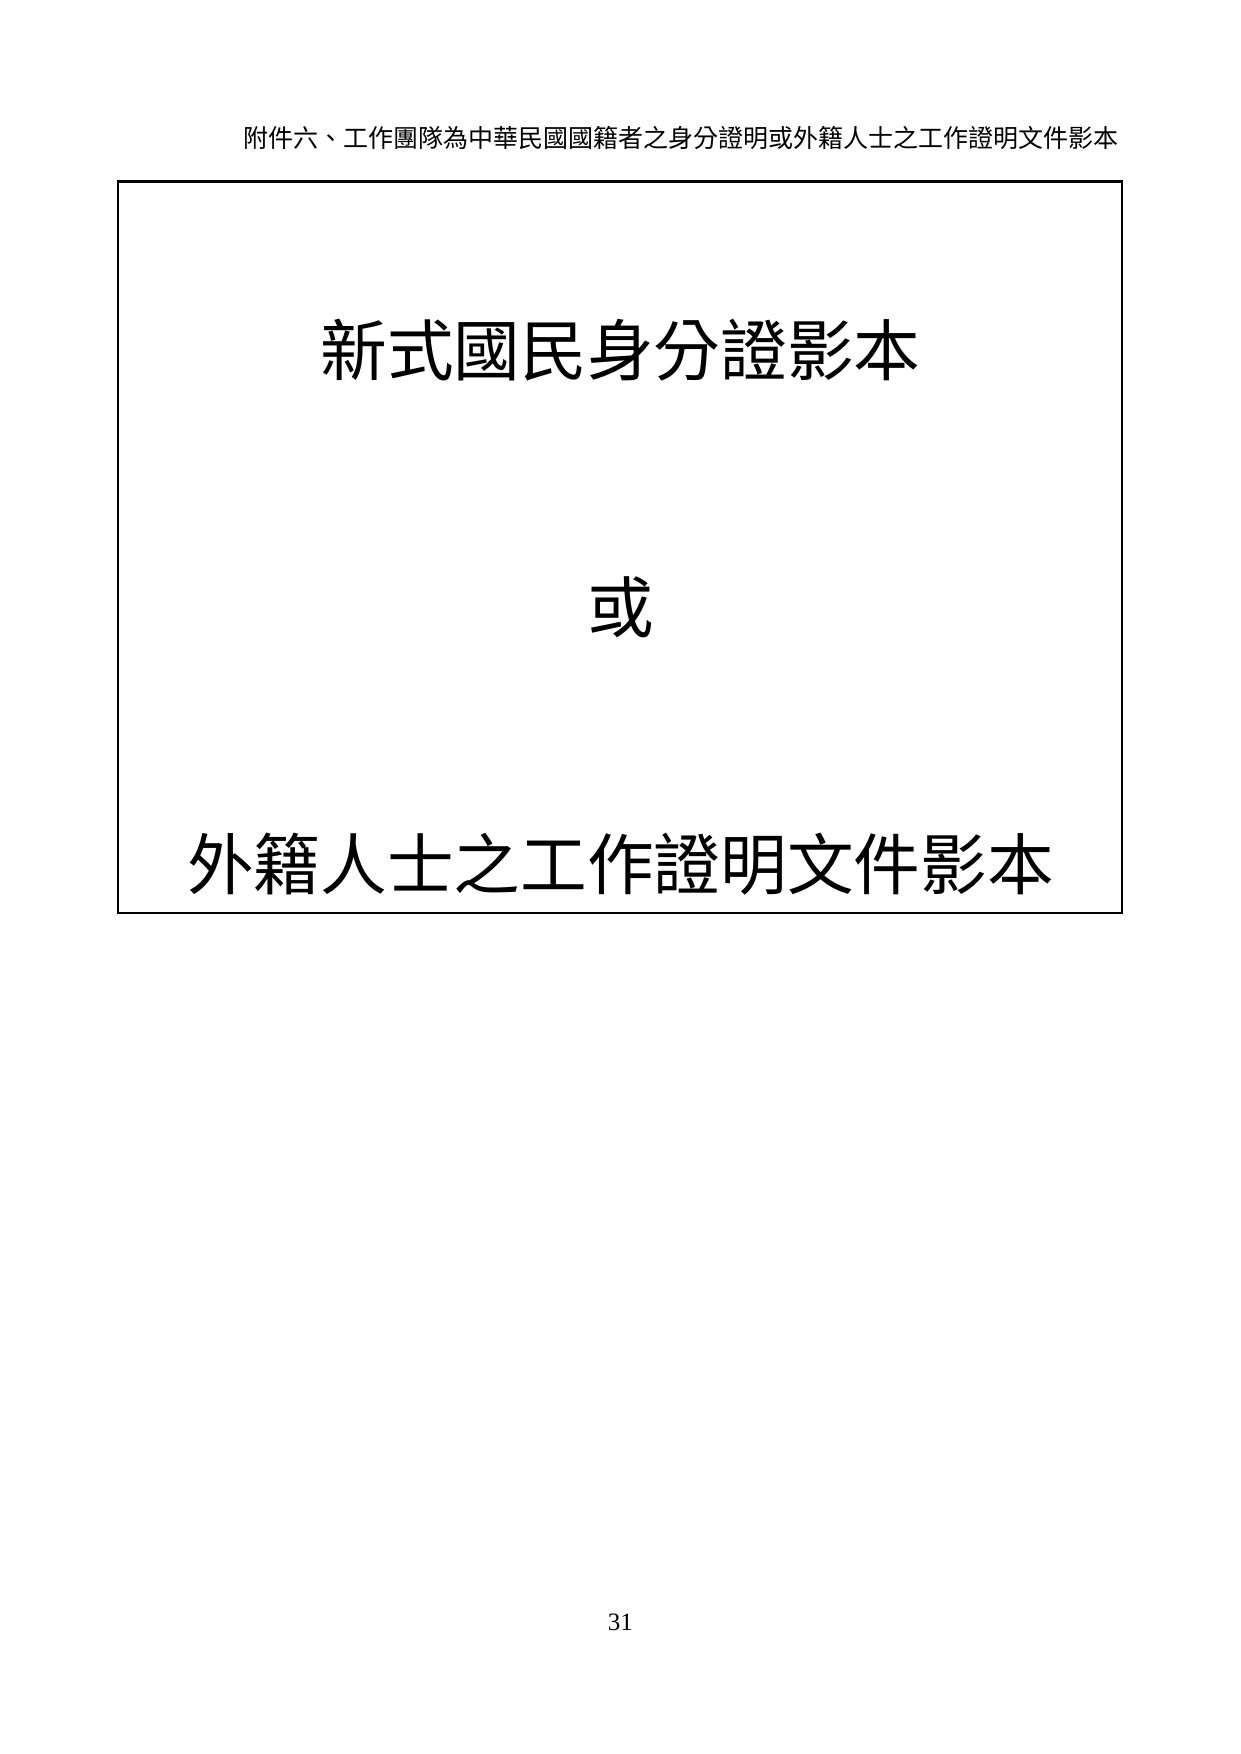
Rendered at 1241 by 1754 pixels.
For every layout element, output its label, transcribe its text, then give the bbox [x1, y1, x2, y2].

table_header 新式國民身分證影本 或 外籍人士之工作證明文件影本 [119, 183, 1121, 912]
text 附件六、工作團隊為中華民國國籍者之身分證明或外籍人士之工作證明文件影本 [243, 118, 1122, 154]
